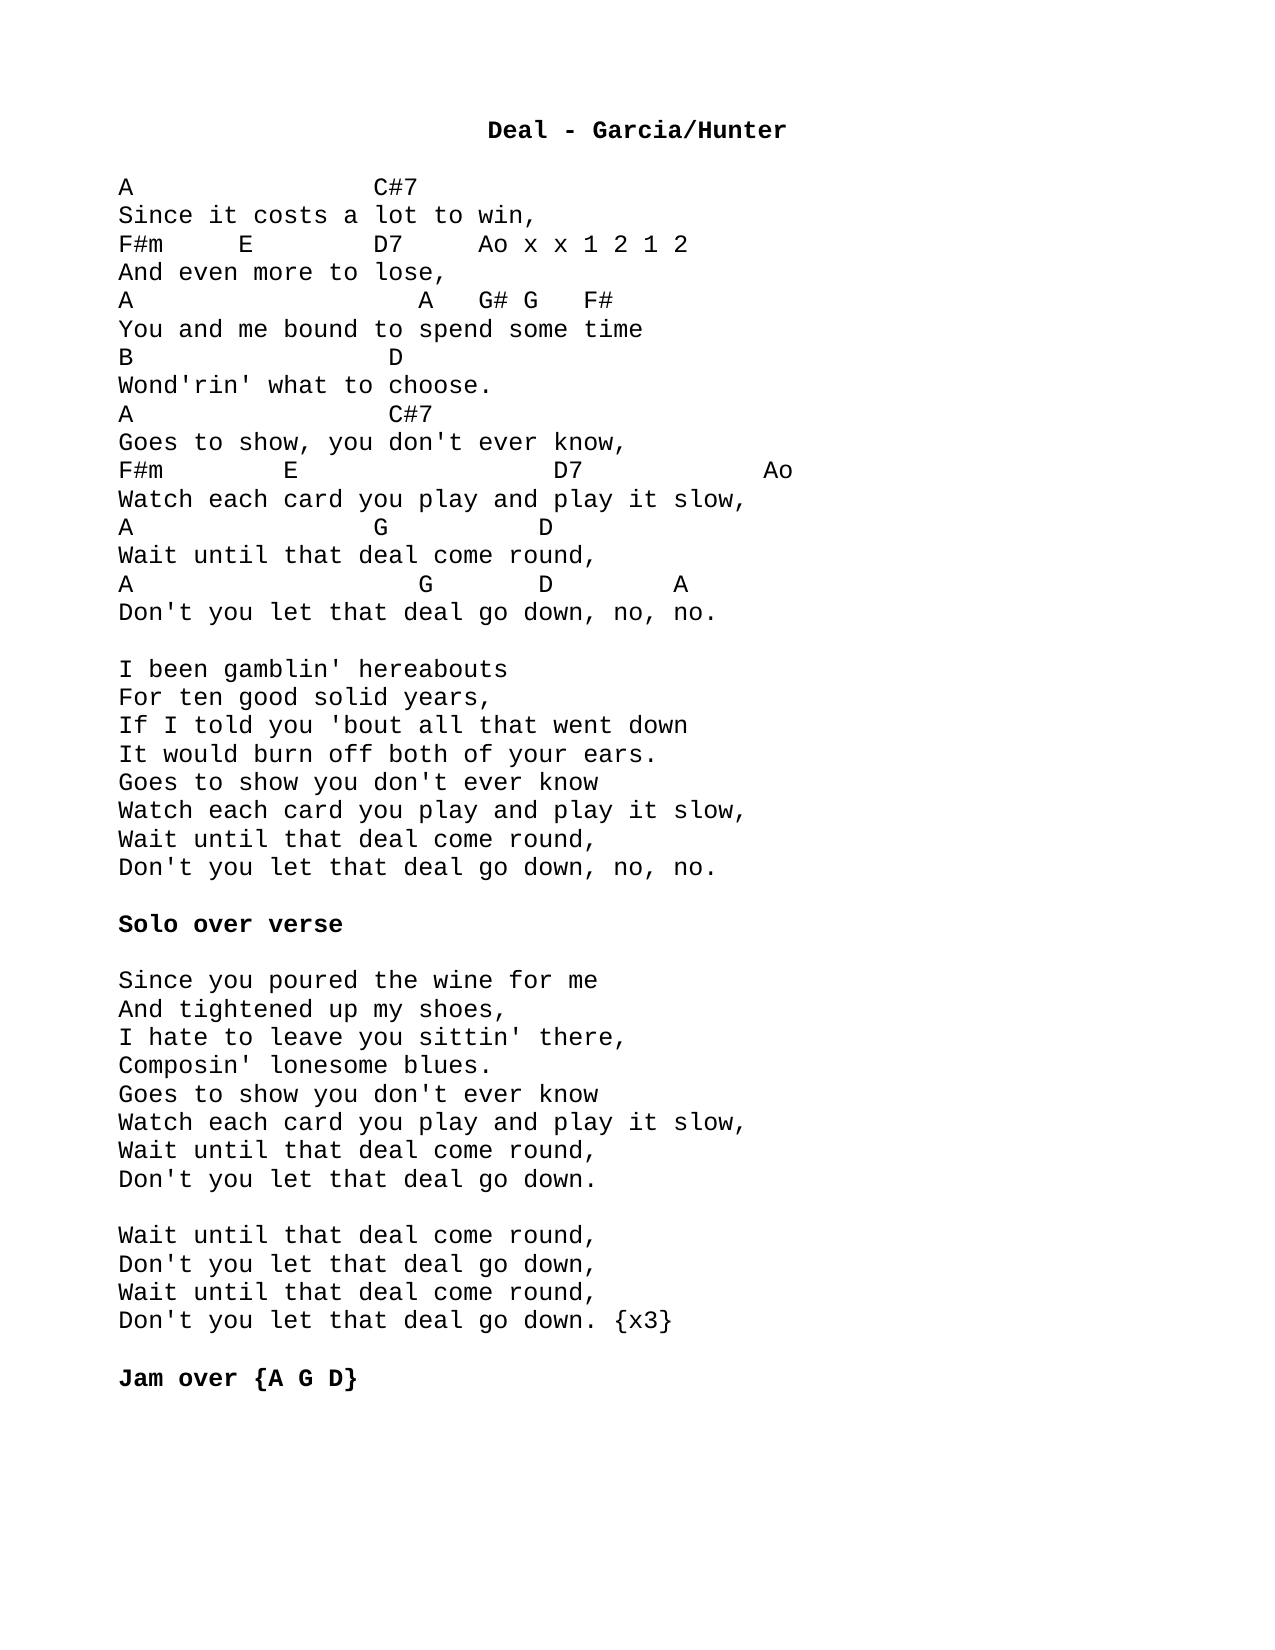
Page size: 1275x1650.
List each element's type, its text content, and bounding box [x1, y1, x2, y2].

text Wait until that deal come round, [118, 1223, 1157, 1251]
text Since you poured the wine for me [118, 968, 1157, 996]
text And tightened up my shoes, [118, 996, 1157, 1025]
text Wait until that deal come round, [118, 543, 1157, 571]
text Goes to show you don't ever know [118, 770, 1157, 798]
text You and me bound to spend some time [118, 316, 1157, 345]
text B D [118, 345, 1157, 373]
text Goes to show you don't ever know [118, 1081, 1157, 1110]
text A G D [118, 515, 1157, 543]
text A C#7 [118, 401, 1157, 430]
text Don't you let that deal go down. [118, 1166, 1157, 1195]
text Don't you let that deal go down, no, no. [118, 855, 1157, 883]
text Wait until that deal come round, [118, 1138, 1157, 1166]
text Don't you let that deal go down, [118, 1251, 1157, 1280]
text A A G# G F# [118, 288, 1157, 316]
text Jam over {A G D} [118, 1366, 1157, 1394]
text Wait until that deal come round, [118, 826, 1157, 855]
text A G D A [118, 571, 1157, 600]
text Watch each card you play and play it slow, [118, 486, 1157, 515]
text Don't you let that deal go down, no, no. [118, 600, 1157, 628]
text Goes to show, you don't ever know, [118, 430, 1157, 458]
text For ten good solid years, [118, 685, 1157, 713]
text Composin' lonesome blues. [118, 1053, 1157, 1081]
text And even more to lose, [118, 260, 1157, 288]
text Watch each card you play and play it slow, [118, 798, 1157, 826]
text Watch each card you play and play it slow, [118, 1110, 1157, 1138]
text It would burn off both of your ears. [118, 741, 1157, 770]
text Wond'rin' what to choose. [118, 373, 1157, 401]
text If I told you 'bout all that went down [118, 713, 1157, 741]
text F#m E D7 Ao x x 1 2 1 2 [118, 231, 1157, 260]
text Wait until that deal come round, [118, 1280, 1157, 1308]
text F#m E D7 Ao [118, 458, 1157, 486]
text I hate to leave you sittin' there, [118, 1025, 1157, 1053]
text Don't you let that deal go down. {x3} [118, 1308, 1157, 1336]
text Deal - Garcia/Hunter [118, 118, 1157, 146]
text I been gamblin' hereabouts [118, 656, 1157, 685]
text Since it costs a lot to win, [118, 203, 1157, 231]
text A C#7 [118, 175, 1157, 203]
text Solo over verse [118, 911, 1157, 940]
